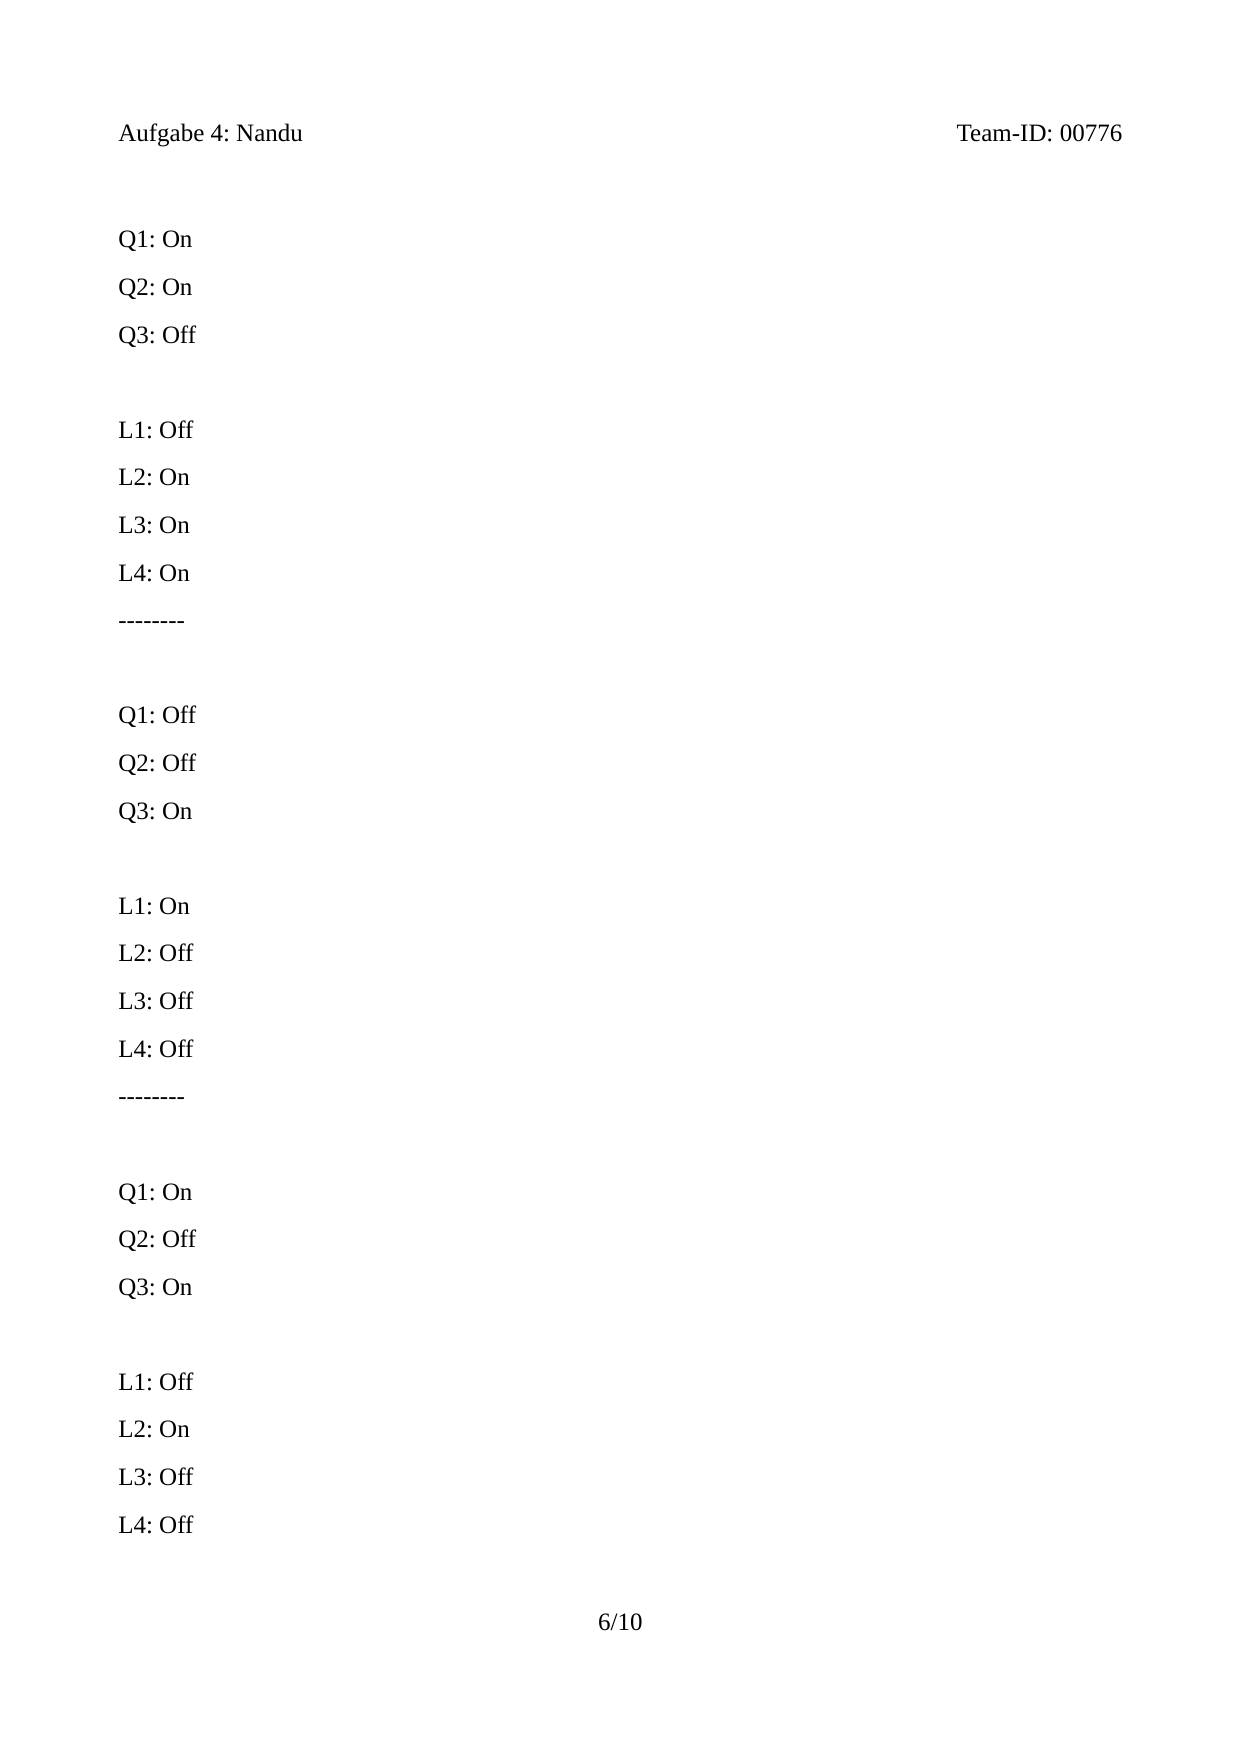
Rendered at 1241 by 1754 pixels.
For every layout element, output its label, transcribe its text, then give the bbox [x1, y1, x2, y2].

text Q3: On [118, 1272, 1122, 1301]
text Q1: On [118, 1177, 1122, 1205]
text -------- [118, 1081, 1122, 1110]
text -------- [118, 605, 1122, 634]
text Q3: Off [118, 320, 1122, 348]
text L1: Off [118, 1367, 1122, 1396]
text L1: Off [118, 415, 1122, 444]
text Q2: Off [118, 1224, 1122, 1253]
text Q2: Off [118, 748, 1122, 777]
text Q3: On [118, 796, 1122, 824]
text L2: On [118, 462, 1122, 491]
text L4: Off [118, 1034, 1122, 1062]
text Q1: Off [118, 701, 1122, 729]
text L4: On [118, 558, 1122, 586]
text L3: Off [118, 986, 1122, 1015]
text L2: Off [118, 938, 1122, 967]
text L4: Off [118, 1510, 1122, 1538]
text Q2: On [118, 272, 1122, 301]
text L2: On [118, 1414, 1122, 1443]
text L3: On [118, 510, 1122, 539]
text Q1: On [118, 224, 1122, 253]
text L3: Off [118, 1462, 1122, 1491]
text L1: On [118, 891, 1122, 920]
